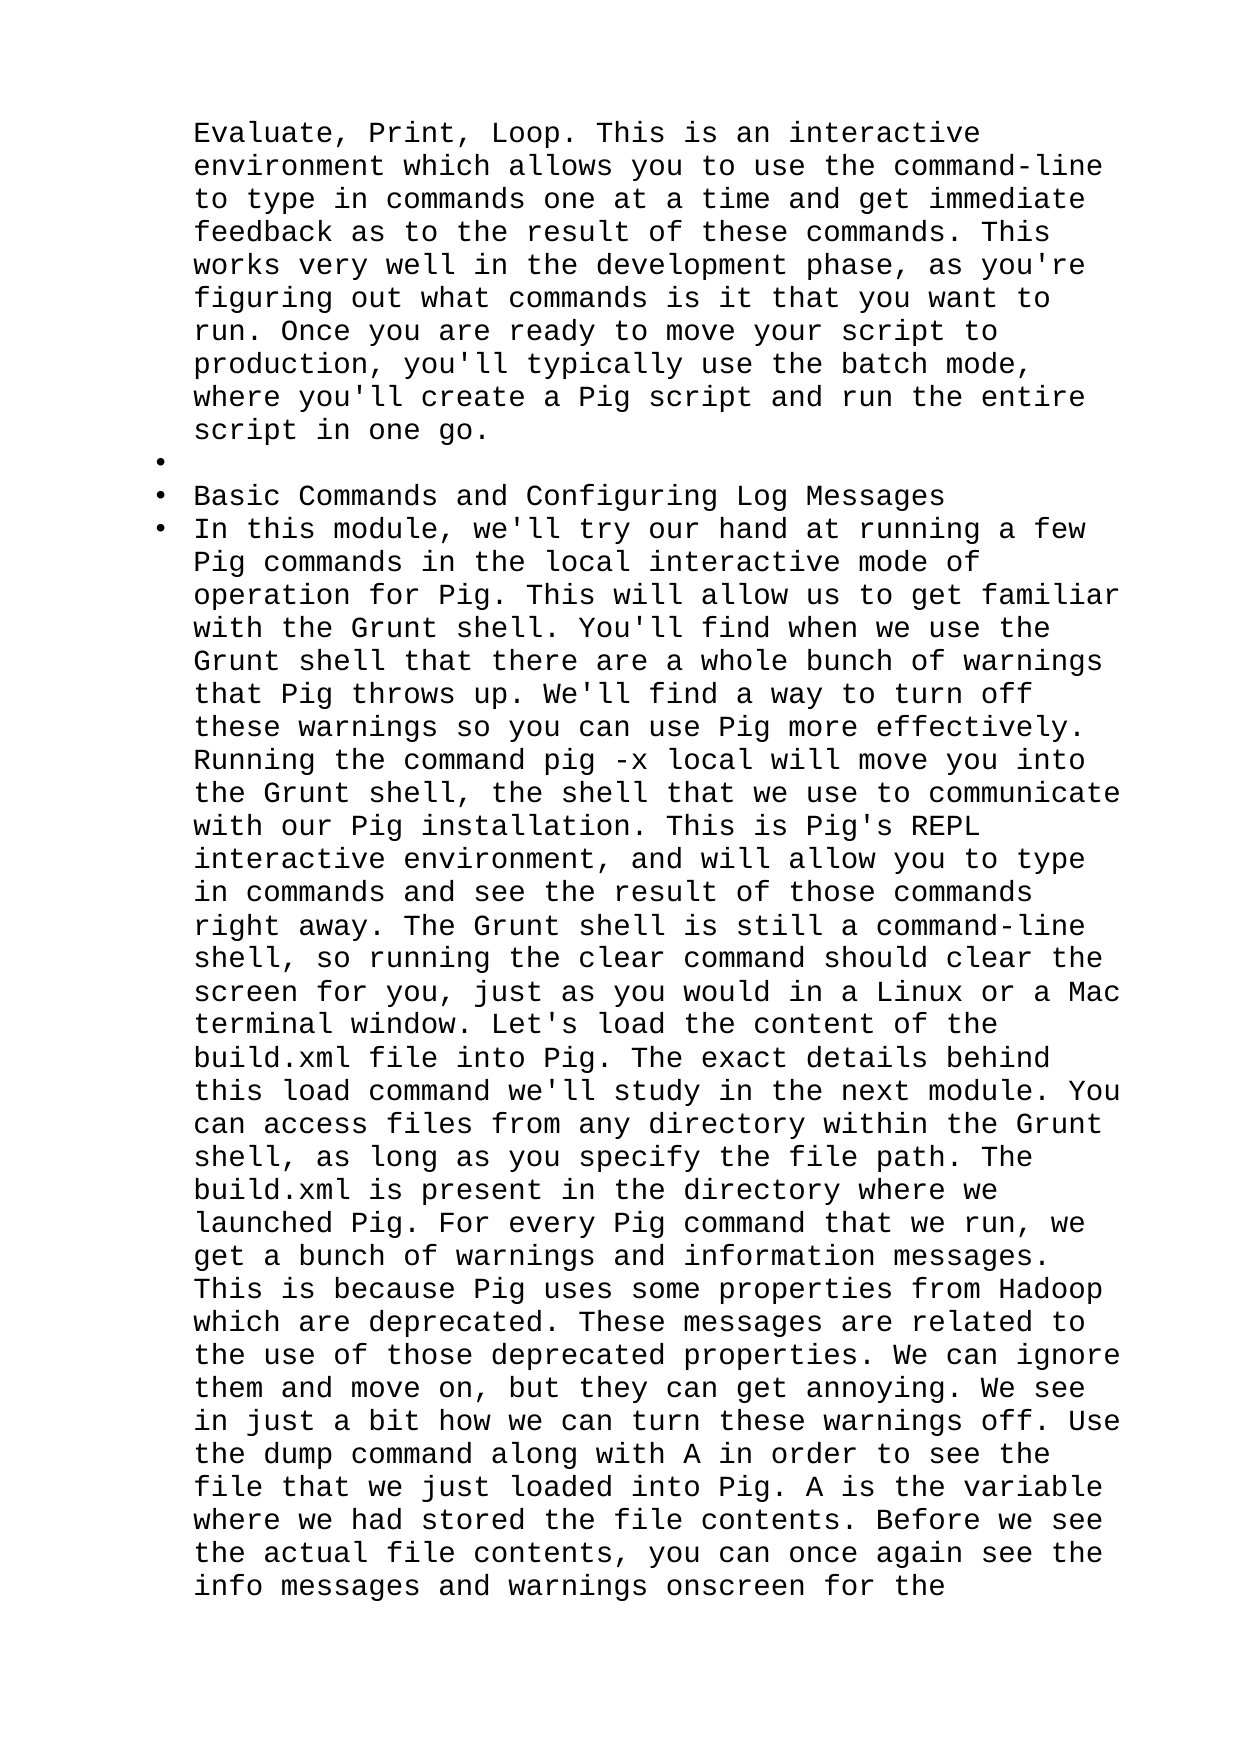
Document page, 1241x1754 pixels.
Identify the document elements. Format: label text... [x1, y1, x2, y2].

list Evaluate, Print, Loop. This is an interactive environment which allows you to use the command-line to type in commands one at a time and get immediate feedback as to the result of these commands. This works very well in the development phase, as you're figuring out what commands is it that you want to run. Once you are ready to move your script to production, you'll typically use the batch mode, where you'll create a Pig script and run the entire script in one go. [156, 118, 1122, 448]
list Basic Commands and Configuring Log Messages [156, 481, 1122, 514]
list In this module, we'll try our hand at running a few Pig commands in the local interactive mode of operation for Pig. This will allow us to get familiar with the Grunt shell. You'll find when we use the Grunt shell that there are a whole bunch of warnings that Pig throws up. We'll find a way to turn off these warnings so you can use Pig more effectively. Running the command pig -x local will move you into the Grunt shell, the shell that we use to communicate with our Pig installation. This is Pig's REPL interactive environment, and will allow you to type in commands and see the result of those commands right away. The Grunt shell is still a command-line shell, so running the clear command should clear the screen for you, just as you would in a Linux or a Mac terminal window. Let's load the content of the build.xml file into Pig. The exact details behind this load command we'll study in the next module. You can access files from any directory within the Grunt shell, as long as you specify the file path. The build.xml is present in the directory where we launched Pig. For every Pig command that we run, we get a bunch of warnings and information messages. This is because Pig uses some properties from Hadoop which are deprecated. These messages are related to the use of those deprecated properties. We can ignore them and move on, but they can get annoying. We see in just a bit how we can turn these warnings off. Use the dump command along with A in order to see the file that we just loaded into Pig. A is the variable where we had stored the file contents. Before we see the actual file contents, you can once again see the info messages and warnings onscreen for the [156, 514, 1122, 1604]
